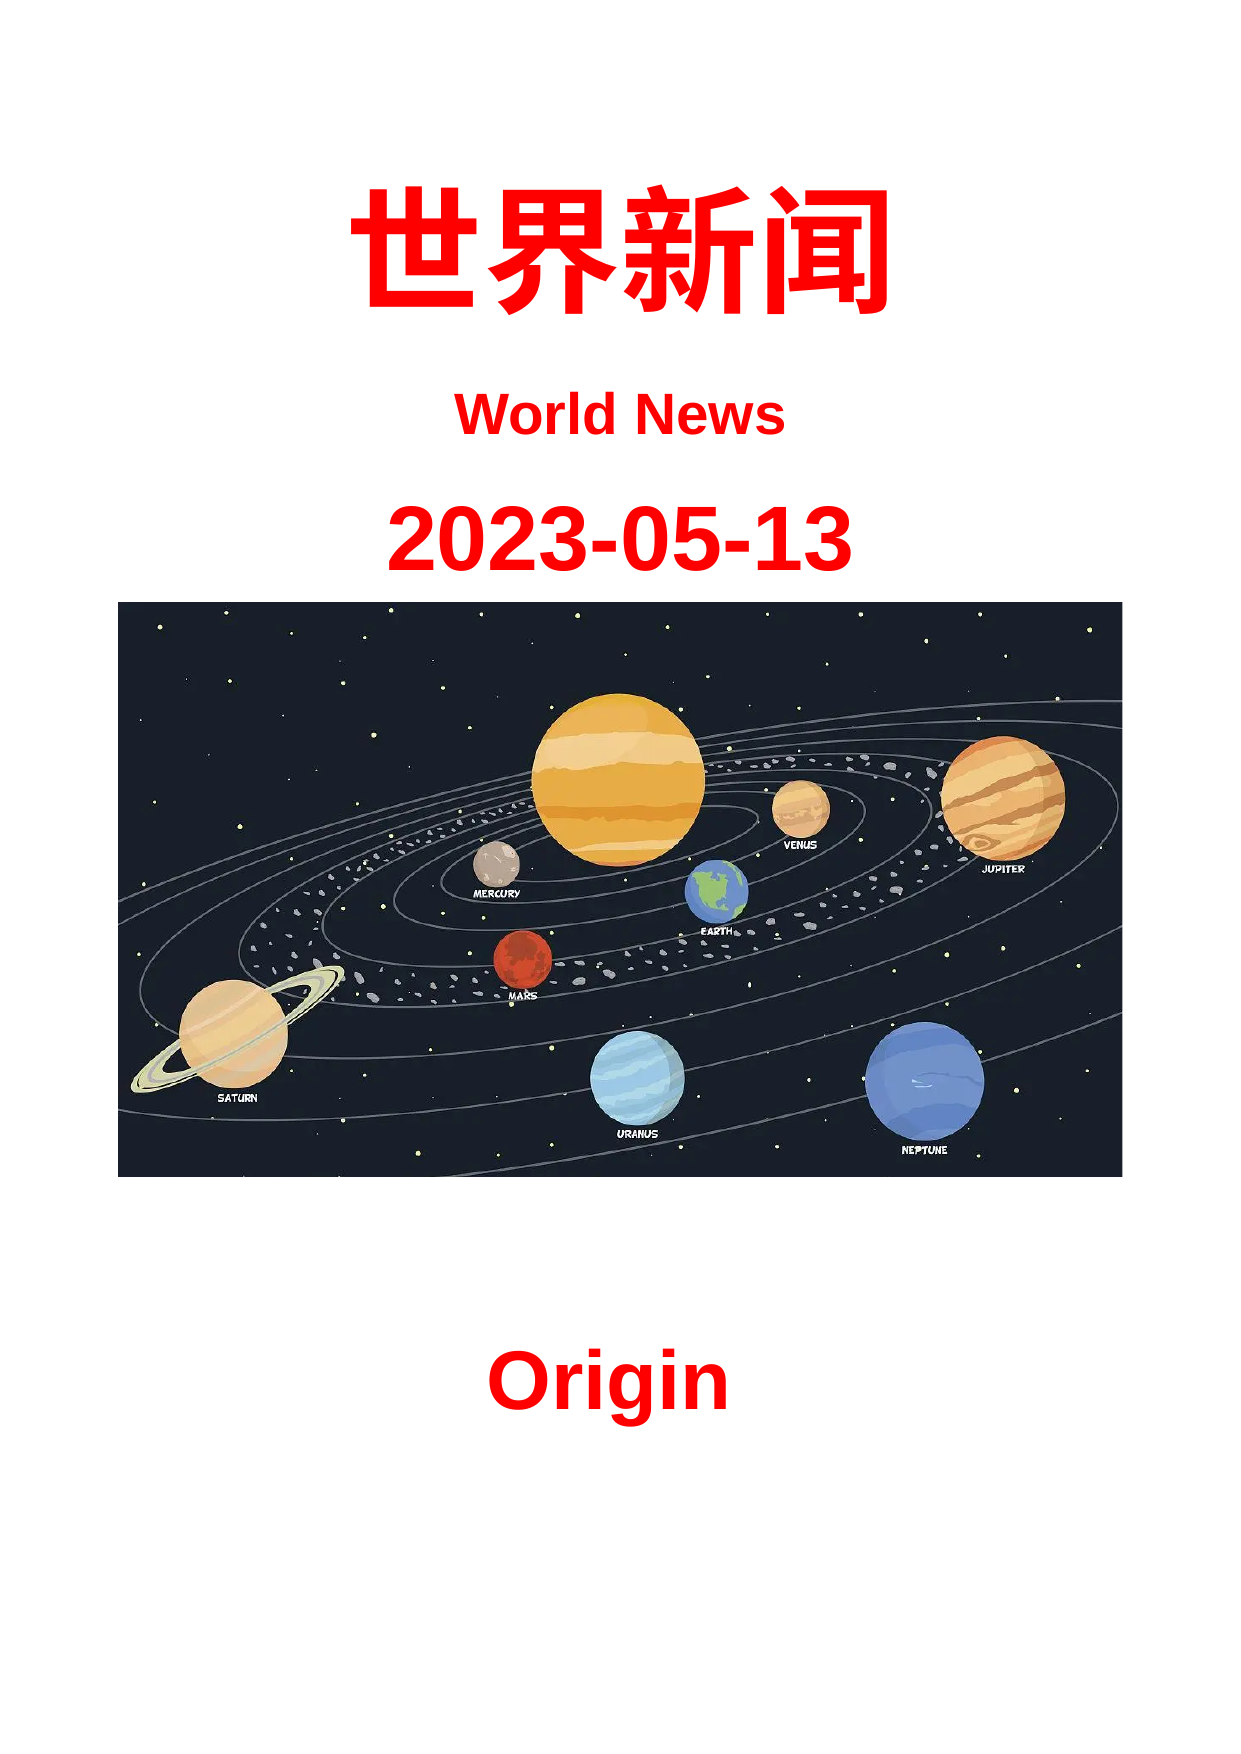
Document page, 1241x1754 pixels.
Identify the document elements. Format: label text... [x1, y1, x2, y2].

picture [118, 602, 1123, 1177]
subtitle 2023-05-13 [118, 484, 1122, 590]
subtitle World News [118, 380, 1122, 447]
subtitle 世界新闻 [118, 143, 1122, 342]
subtitle Origin [118, 1331, 1122, 1427]
